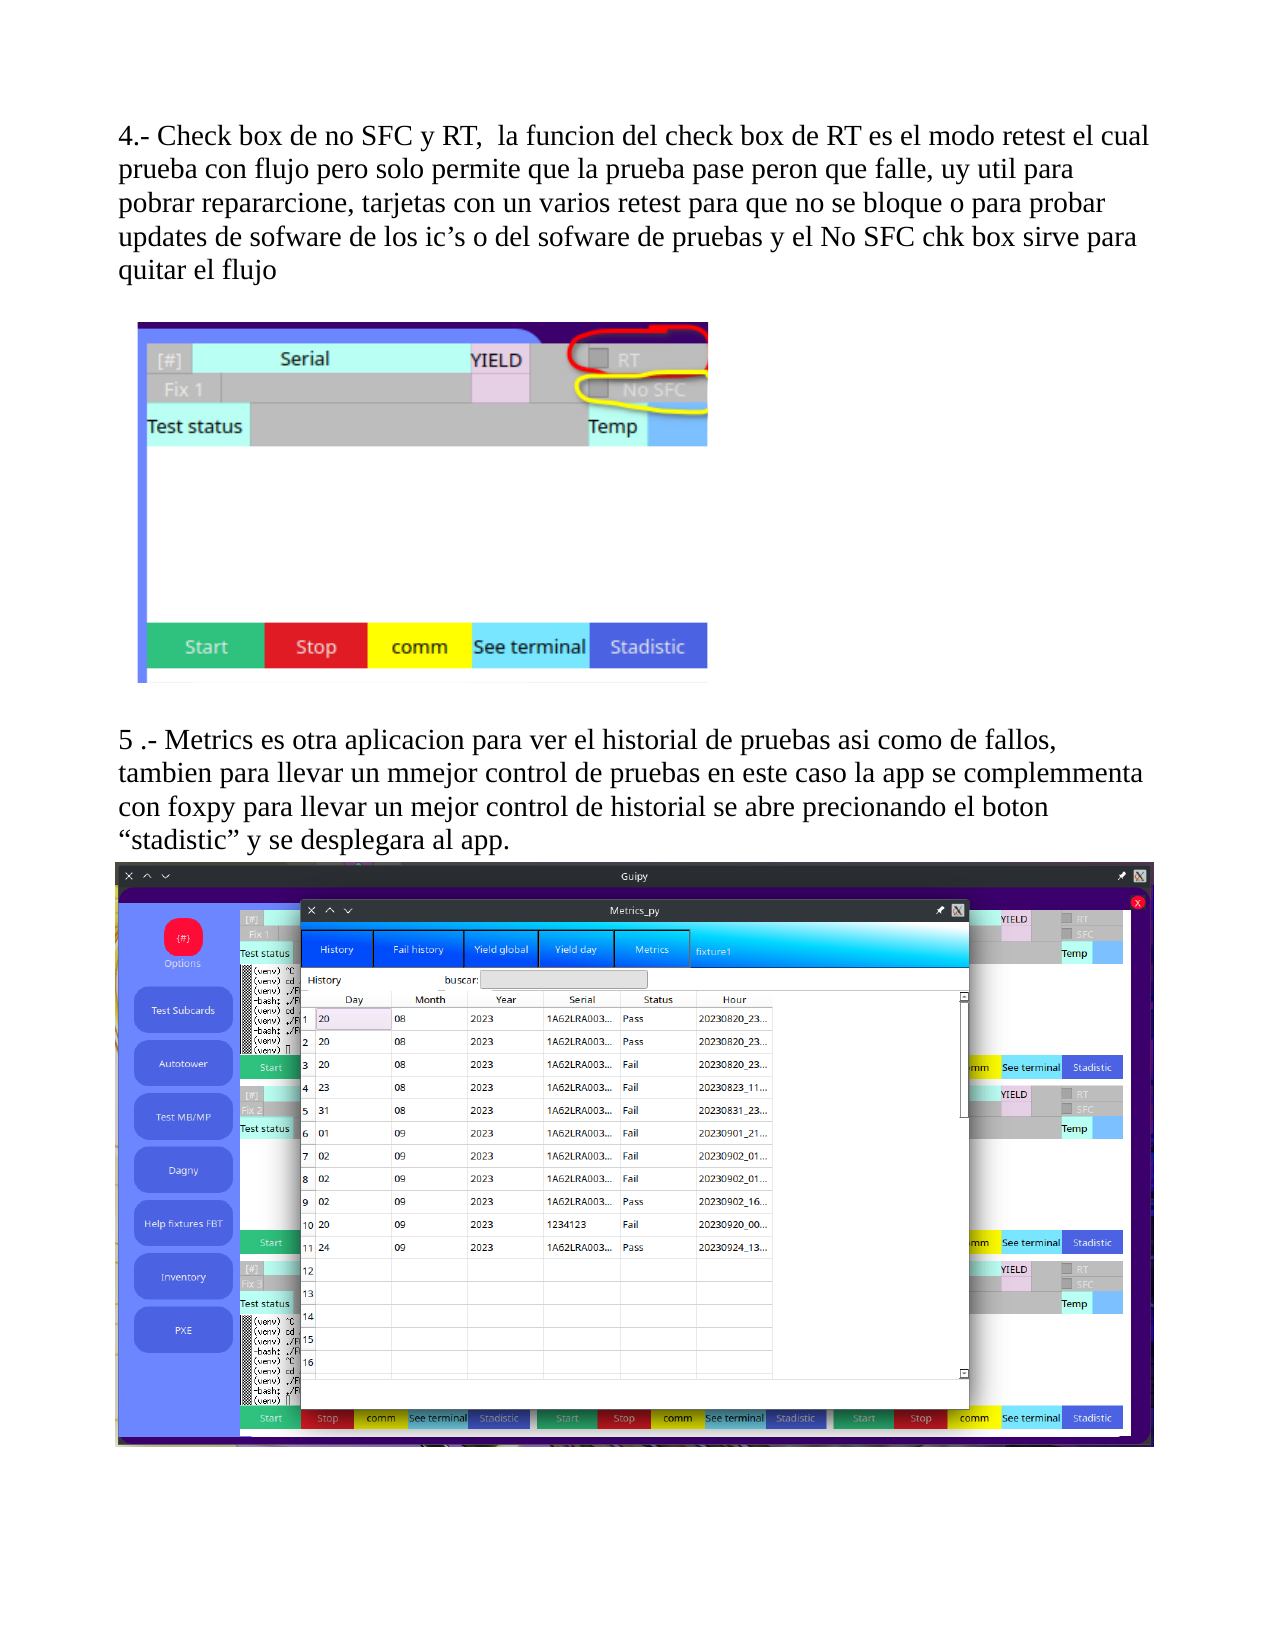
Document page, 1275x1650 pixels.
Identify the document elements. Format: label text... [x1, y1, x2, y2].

picture [137, 322, 330, 683]
picture [115, 862, 1154, 1447]
text 4.- Check box de no SFC y RT, la funcion del check box de RT es el modo retest el cual prueba con flujo pero solo permite que la prueba pase peron que falle, uy util para pobrar repararcione, tarjetas con un varios retest para que no se bloque o para probar updates de sofware de los ic’s o del sofware de pruebas y el No SFC chk box sirve para quitar el flujo [118, 118, 1157, 286]
text 5 .- Metrics es otra aplicacion para ver el historial de pruebas asi como de fallos, tambien para llevar un mmejor control de pruebas en este caso la app se complemmenta con foxpy para llevar un mejor control de historial se abre precionando el boton “stadistic” y se desplegara al app. [118, 722, 1157, 856]
